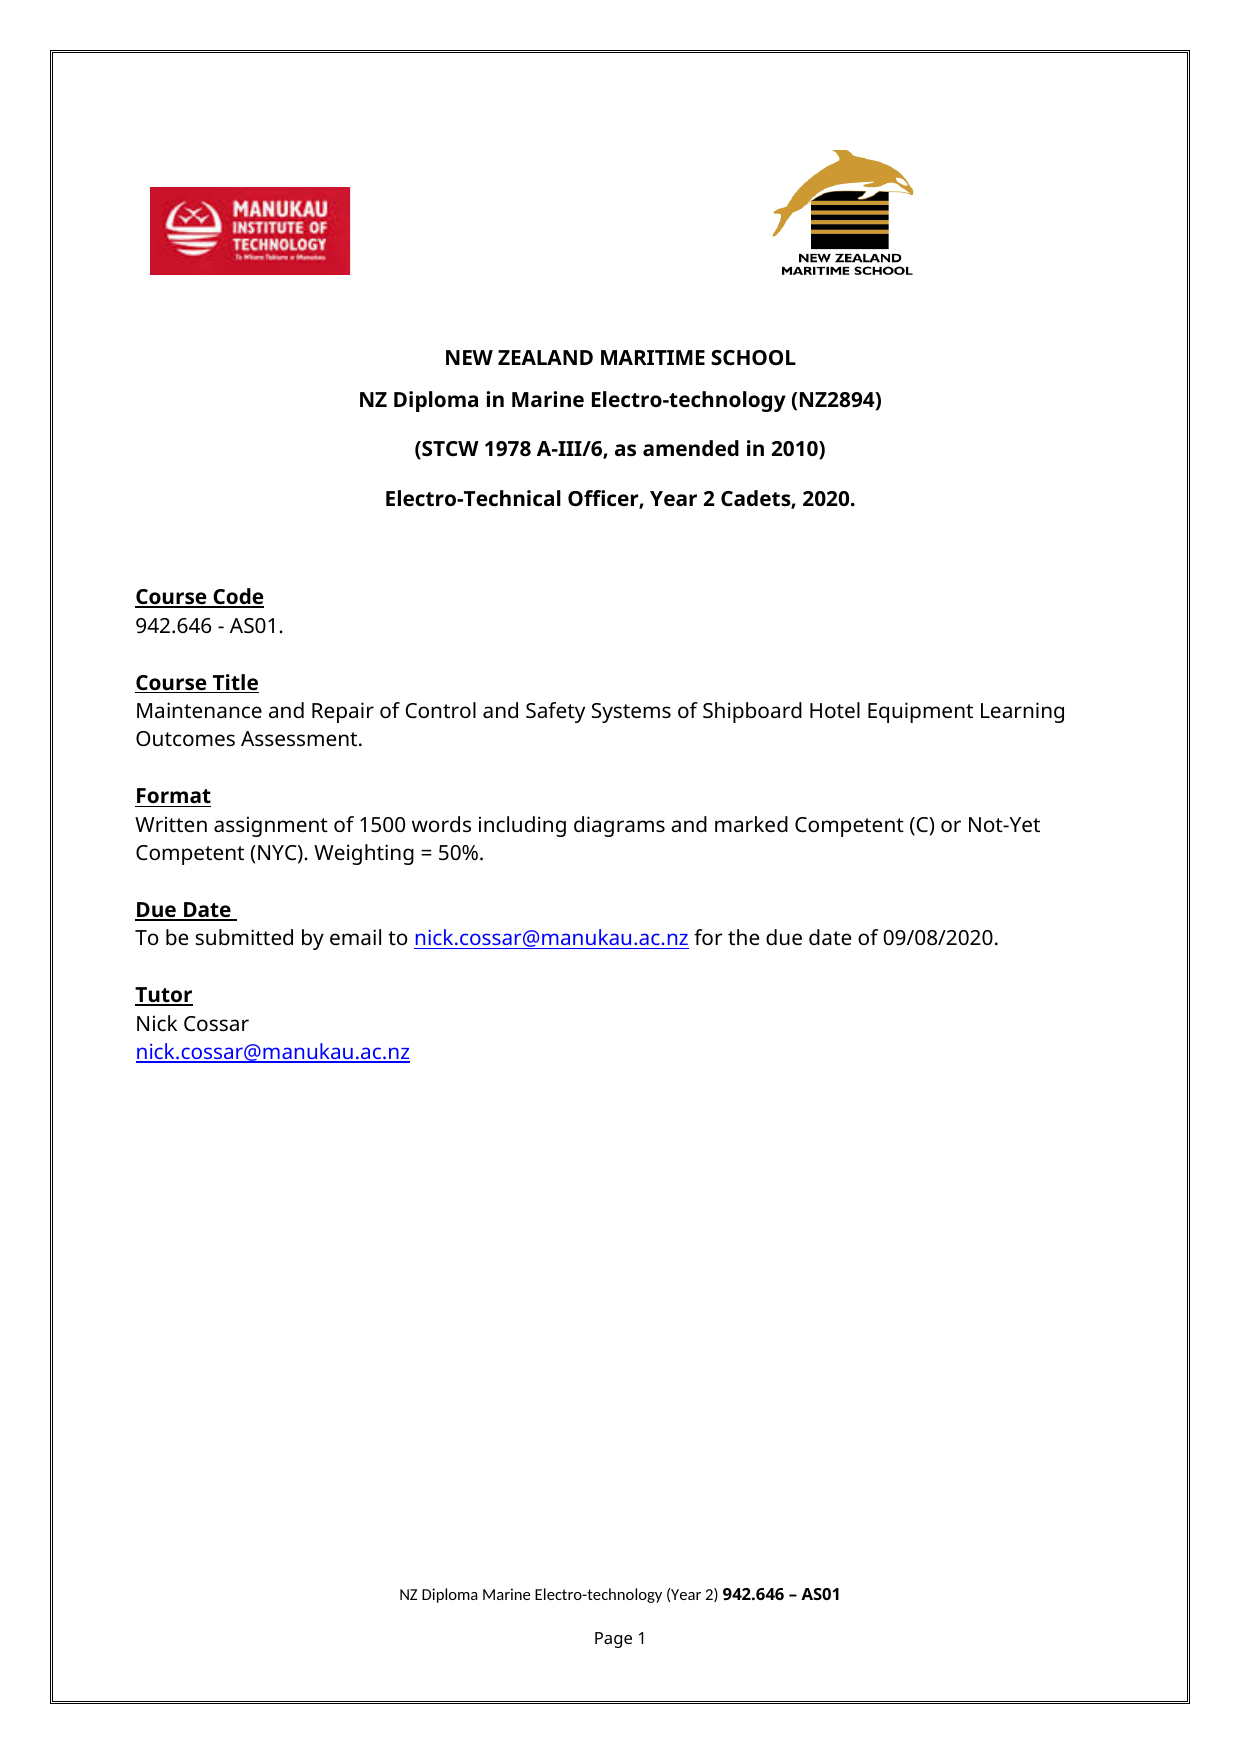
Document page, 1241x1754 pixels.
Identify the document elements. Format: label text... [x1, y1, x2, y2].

text Electro-Technical Officer, Year 2 Cadets, 2020. [150, 484, 1090, 512]
text Tutor [135, 980, 1090, 1009]
text Written assignment of 1500 words including diagrams and marked Competent (C) or Not-Yet Competent (NYC). Weighting = 50%. [135, 810, 1101, 867]
text Course Title [135, 668, 1090, 696]
text Maintenance and Repair of Control and Safety Systems of Shipboard Hotel Equipment Learning Outcomes Assessment. [135, 696, 1090, 753]
text Course Code [135, 582, 1090, 611]
text NZ Diploma in Marine Electro-technology (NZ2894) [150, 385, 1090, 414]
text To be submitted by email to nick.cossar@manukau.ac.nz for the due date of 09/08/2020. [135, 923, 1101, 952]
text Due Date [135, 895, 1101, 923]
text (STCW 1978 A-III/6, as amended in 2010) [150, 434, 1090, 463]
picture [150, 187, 350, 275]
text Format [135, 781, 1101, 810]
text NEW ZEALAND MARITIME SCHOOL [150, 343, 1090, 371]
text Nick Cossar [135, 1009, 1090, 1037]
picture [772, 150, 914, 275]
text 942.646 - AS01. [135, 611, 1090, 639]
text nick.cossar@manukau.ac.nz [135, 1037, 1090, 1066]
